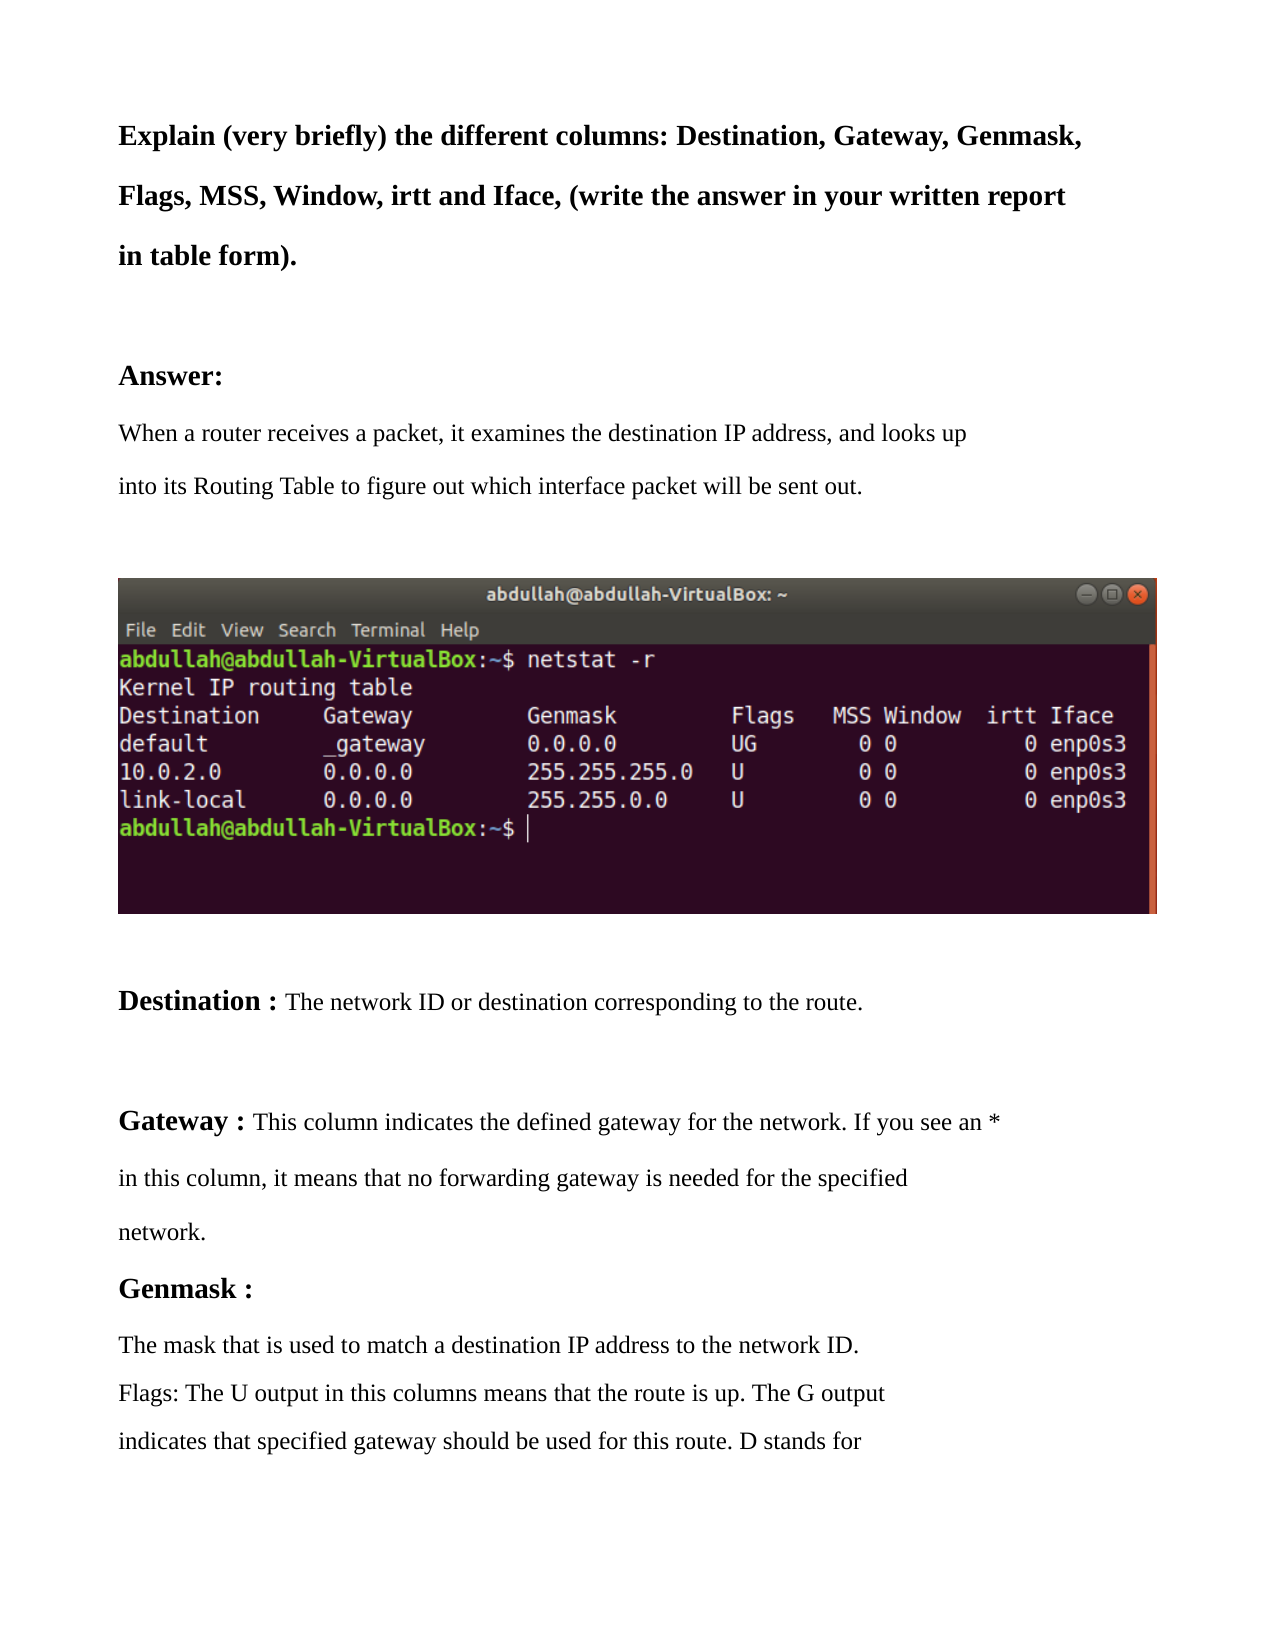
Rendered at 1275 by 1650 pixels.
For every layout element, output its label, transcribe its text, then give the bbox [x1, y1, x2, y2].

text Flags: The U output in this columns means that the route is up. The G output [118, 1378, 1157, 1407]
text Genmask : [118, 1271, 1157, 1304]
picture [118, 578, 1157, 914]
text Destination : The network ID or destination corresponding to the route. [118, 983, 1157, 1017]
text in table form). [118, 238, 1157, 271]
text network. [118, 1217, 1157, 1246]
text When a router receives a packet, it examines the destination IP address, and looks up [118, 418, 1157, 446]
text The mask that is used to match a destination IP address to the network ID. [118, 1331, 1157, 1359]
text indicates that specified gateway should be used for this route. D stands for [118, 1426, 1157, 1454]
text into its Routing Table to figure out which interface packet will be sent out. [118, 471, 1157, 500]
text Explain (very briefly) the different columns: Destination, Gateway, Genmask, [118, 118, 1157, 152]
text Gateway : This column indicates the defined gateway for the network. If you see an * [118, 1103, 1157, 1137]
text Flags, MSS, Window, irtt and Iface, (write the answer in your written report [118, 178, 1157, 212]
text Answer: [118, 358, 1157, 391]
text in this column, it means that no forwarding gateway is needed for the specified [118, 1163, 1157, 1192]
